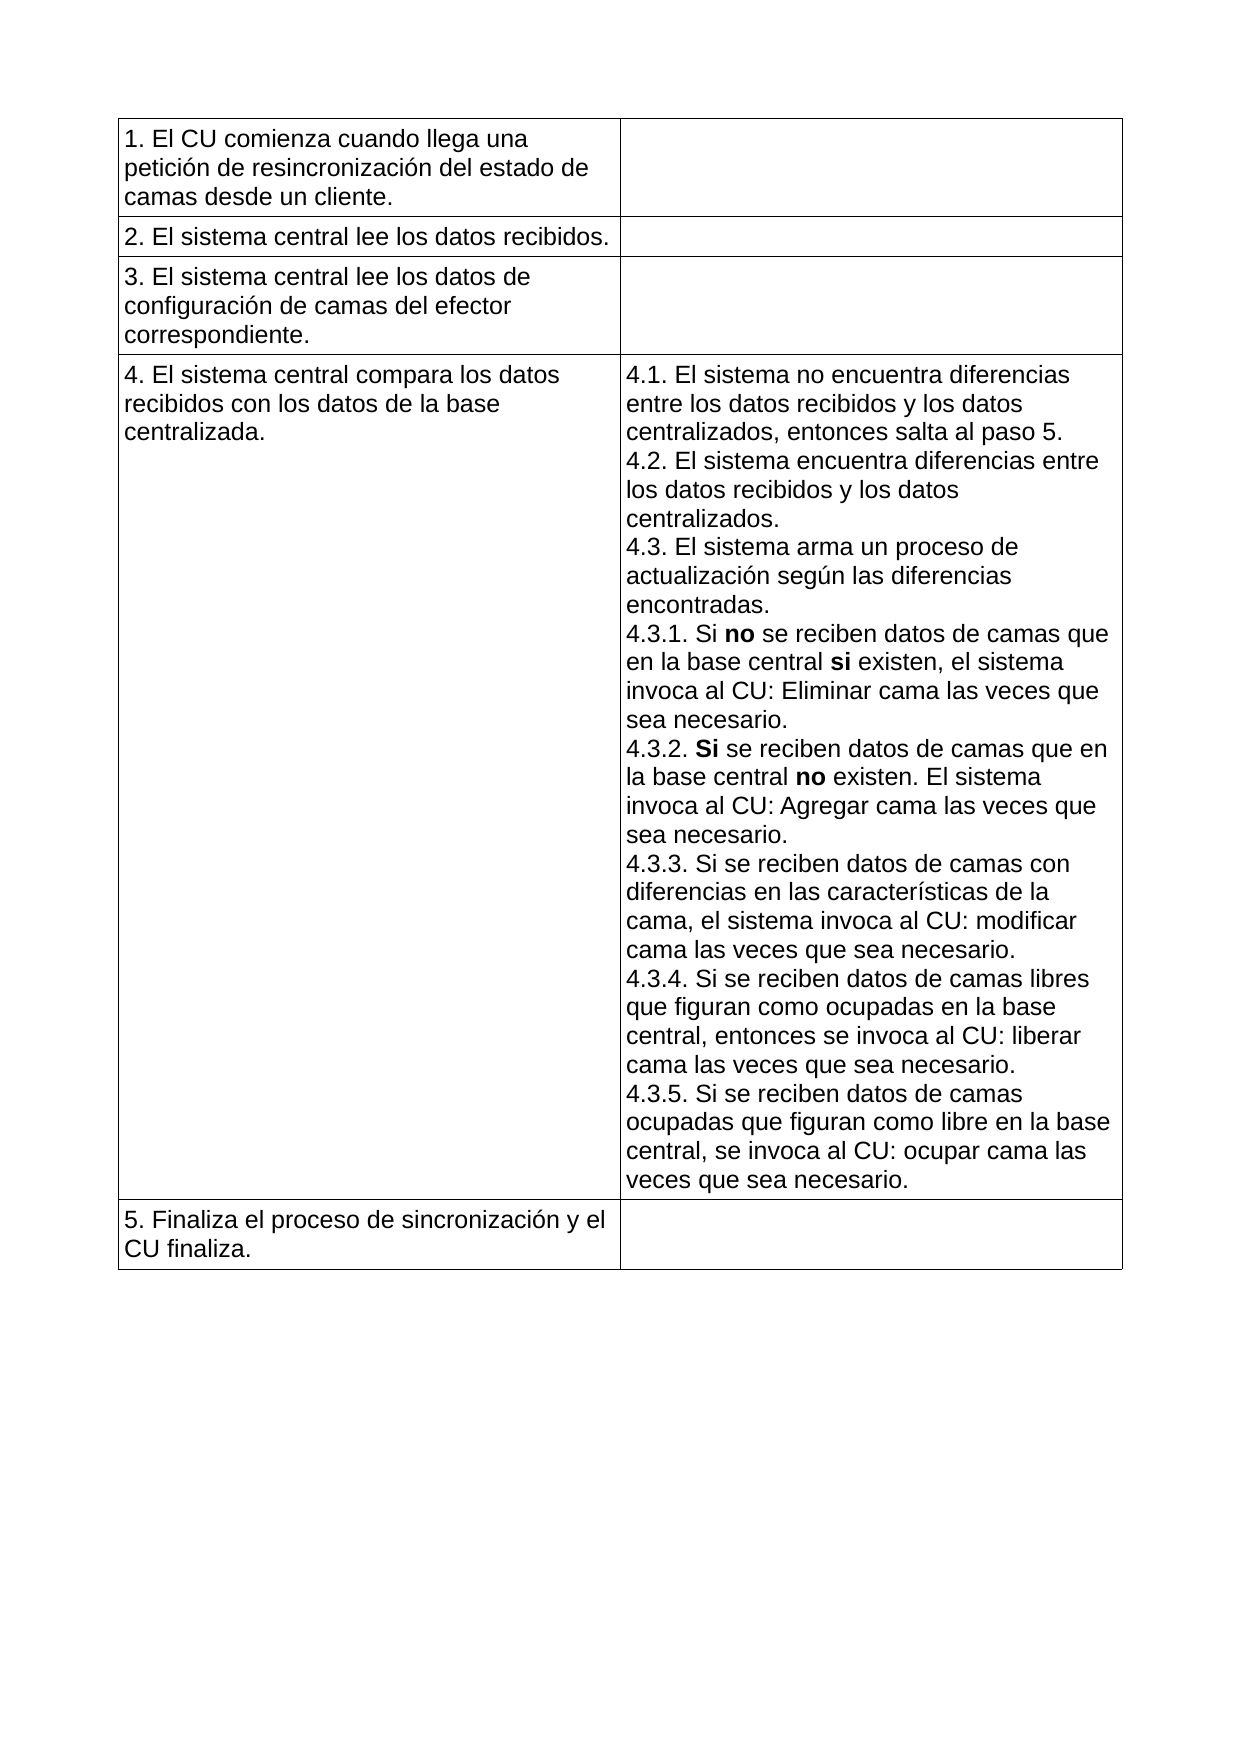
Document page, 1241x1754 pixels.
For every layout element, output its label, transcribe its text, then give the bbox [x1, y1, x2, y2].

table_cell 3. El sistema central lee los datos de configuración de camas del efector correspondiente. [119, 257, 620, 354]
table_cell 2. El sistema central lee los datos recibidos. [119, 217, 620, 256]
table_cell 5. Finaliza el proceso de sincronización y el CU finaliza. [119, 1200, 620, 1268]
table_cell [621, 119, 1122, 216]
table_cell [621, 257, 1122, 354]
table_cell 4. El sistema central compara los datos recibidos con los datos de la base centralizada. [119, 355, 620, 1199]
table_cell 4.1. El sistema no encuentra diferencias entre los datos recibidos y los datos centralizados, entonces salta al paso 5. 4.2. El sistema encuentra diferencias entre los datos recibidos y los datos centralizados. 4.3. El sistema arma un proceso de actualización según las diferencias encontradas. 4.3.1. Si no se reciben datos de camas que en la base central si existen, el sistema invoca al CU: Eliminar cama las veces que sea necesario. 4.3.2. Si se reciben datos de camas que en la base central no existen. El sistema invoca al CU: Agregar cama las veces que sea necesario. 4.3.3. Si se reciben datos de camas con diferencias en las características de la cama, el sistema invoca al CU: modificar cama las veces que sea necesario. 4.3.4. Si se reciben datos de camas libres que figuran como ocupadas en la base central, entonces se invoca al CU: liberar cama las veces que sea necesario. 4.3.5. Si se reciben datos de camas ocupadas que figuran como libre en la base central, se invoca al CU: ocupar cama las veces que sea necesario. [621, 355, 1122, 1199]
table_cell [621, 1200, 1122, 1268]
table_cell 1. El CU comienza cuando llega una petición de resincronización del estado de camas desde un cliente. [119, 119, 620, 216]
table_cell [621, 217, 1122, 256]
